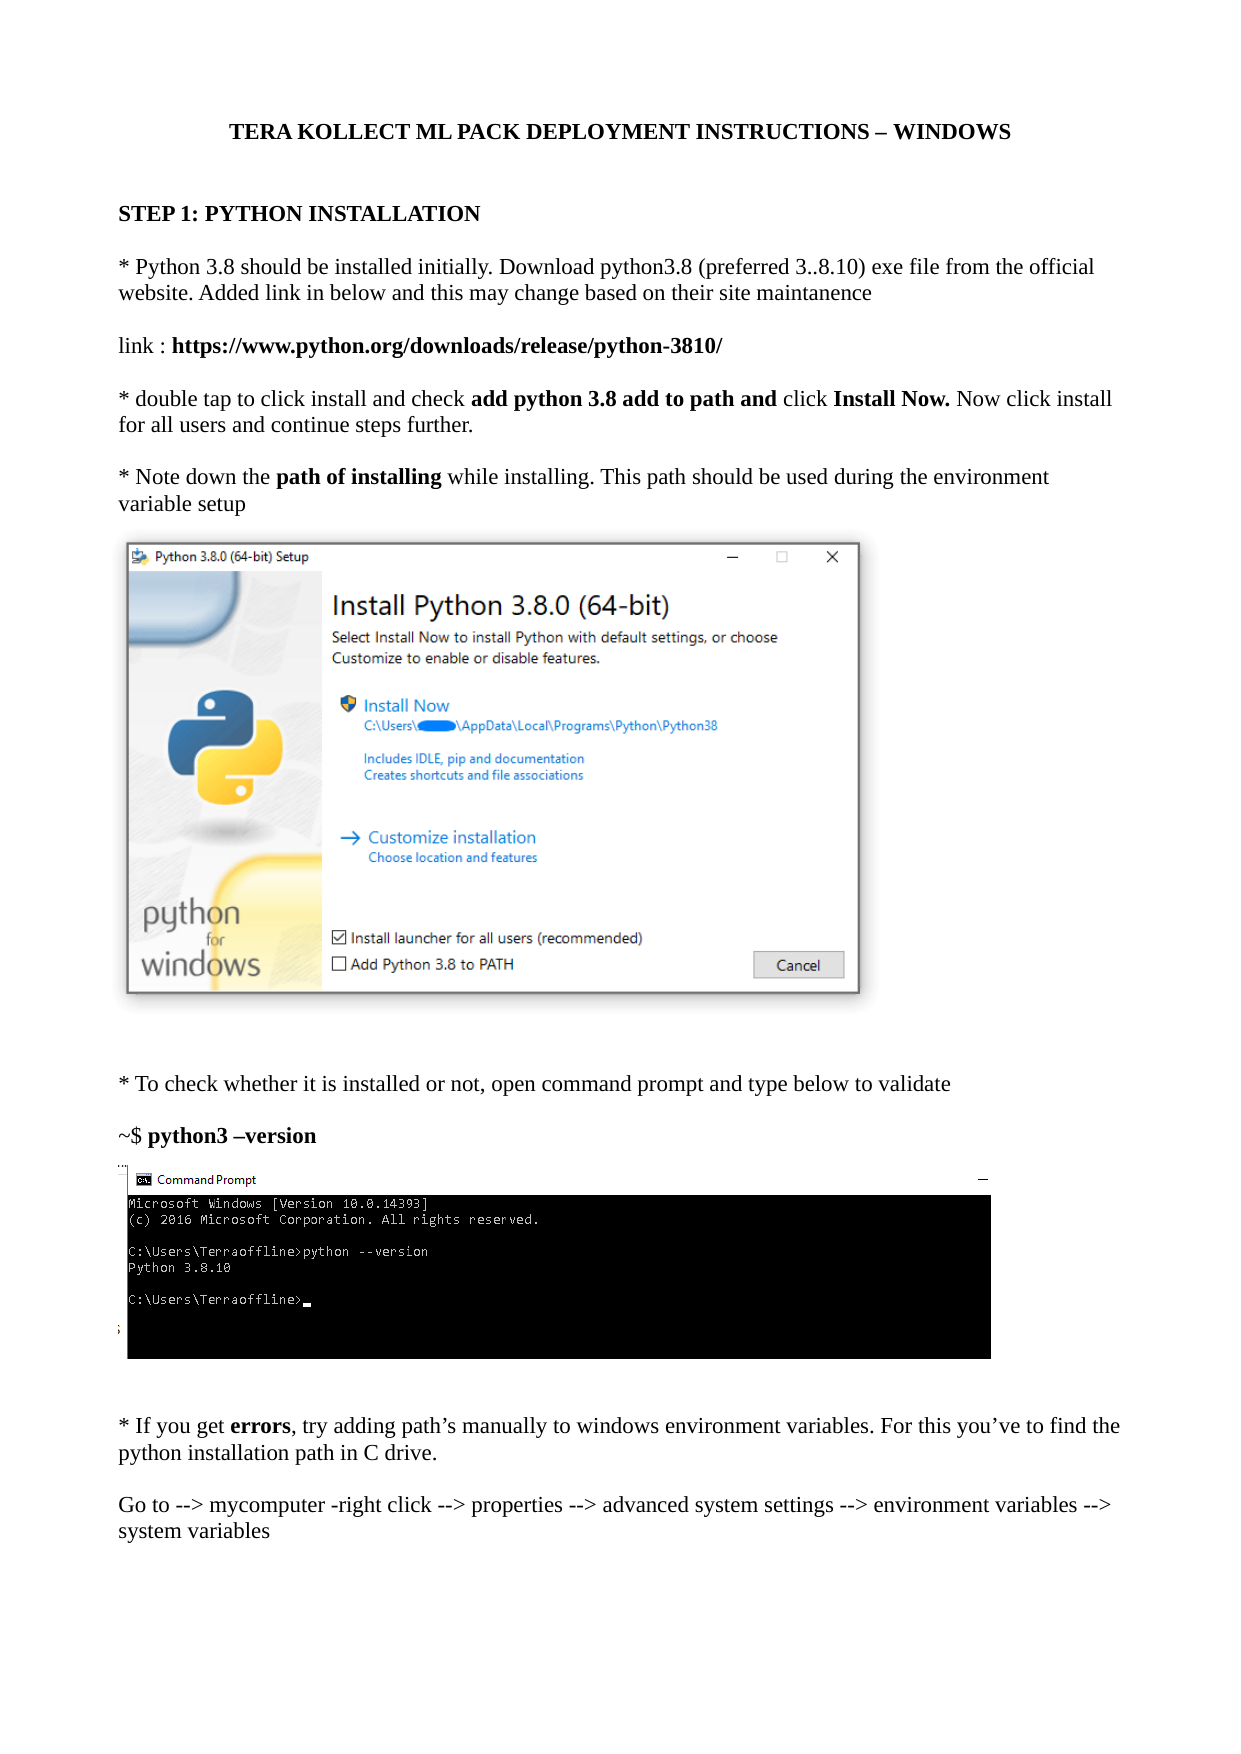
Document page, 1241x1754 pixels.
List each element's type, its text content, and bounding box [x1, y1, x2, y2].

text * If you get errors, try adding path’s manually to windows environment variables. For this you’ve to find the python installation path in C drive. [118, 1412, 1122, 1465]
text * Note down the path of installing while installing. This path should be used during the environment variable setup [118, 463, 1122, 516]
text STEP 1: PYTHON INSTALLATION [118, 200, 1122, 227]
text Go to --> mycomputer -right click --> properties --> advanced system settings --> environment variables --> system variables [118, 1491, 1122, 1544]
text * To check whether it is installed or not, open command prompt and type below to validate [118, 1069, 1122, 1096]
text * Python 3.8 should be installed initially. Download python3.8 (preferred 3..8.10) exe file from the official website. Added link in below and this may change based on their site maintanence [118, 253, 1122, 306]
text link : https://www.python.org/downloads/release/python-3810/ [118, 332, 1122, 358]
picture [118, 1165, 991, 1359]
text * double tap to click install and check add python 3.8 add to path and click Install Now. Now click install for all users and continue steps further. [118, 385, 1122, 437]
text ~$ python3 –version [118, 1122, 1122, 1149]
picture [108, 525, 883, 1018]
